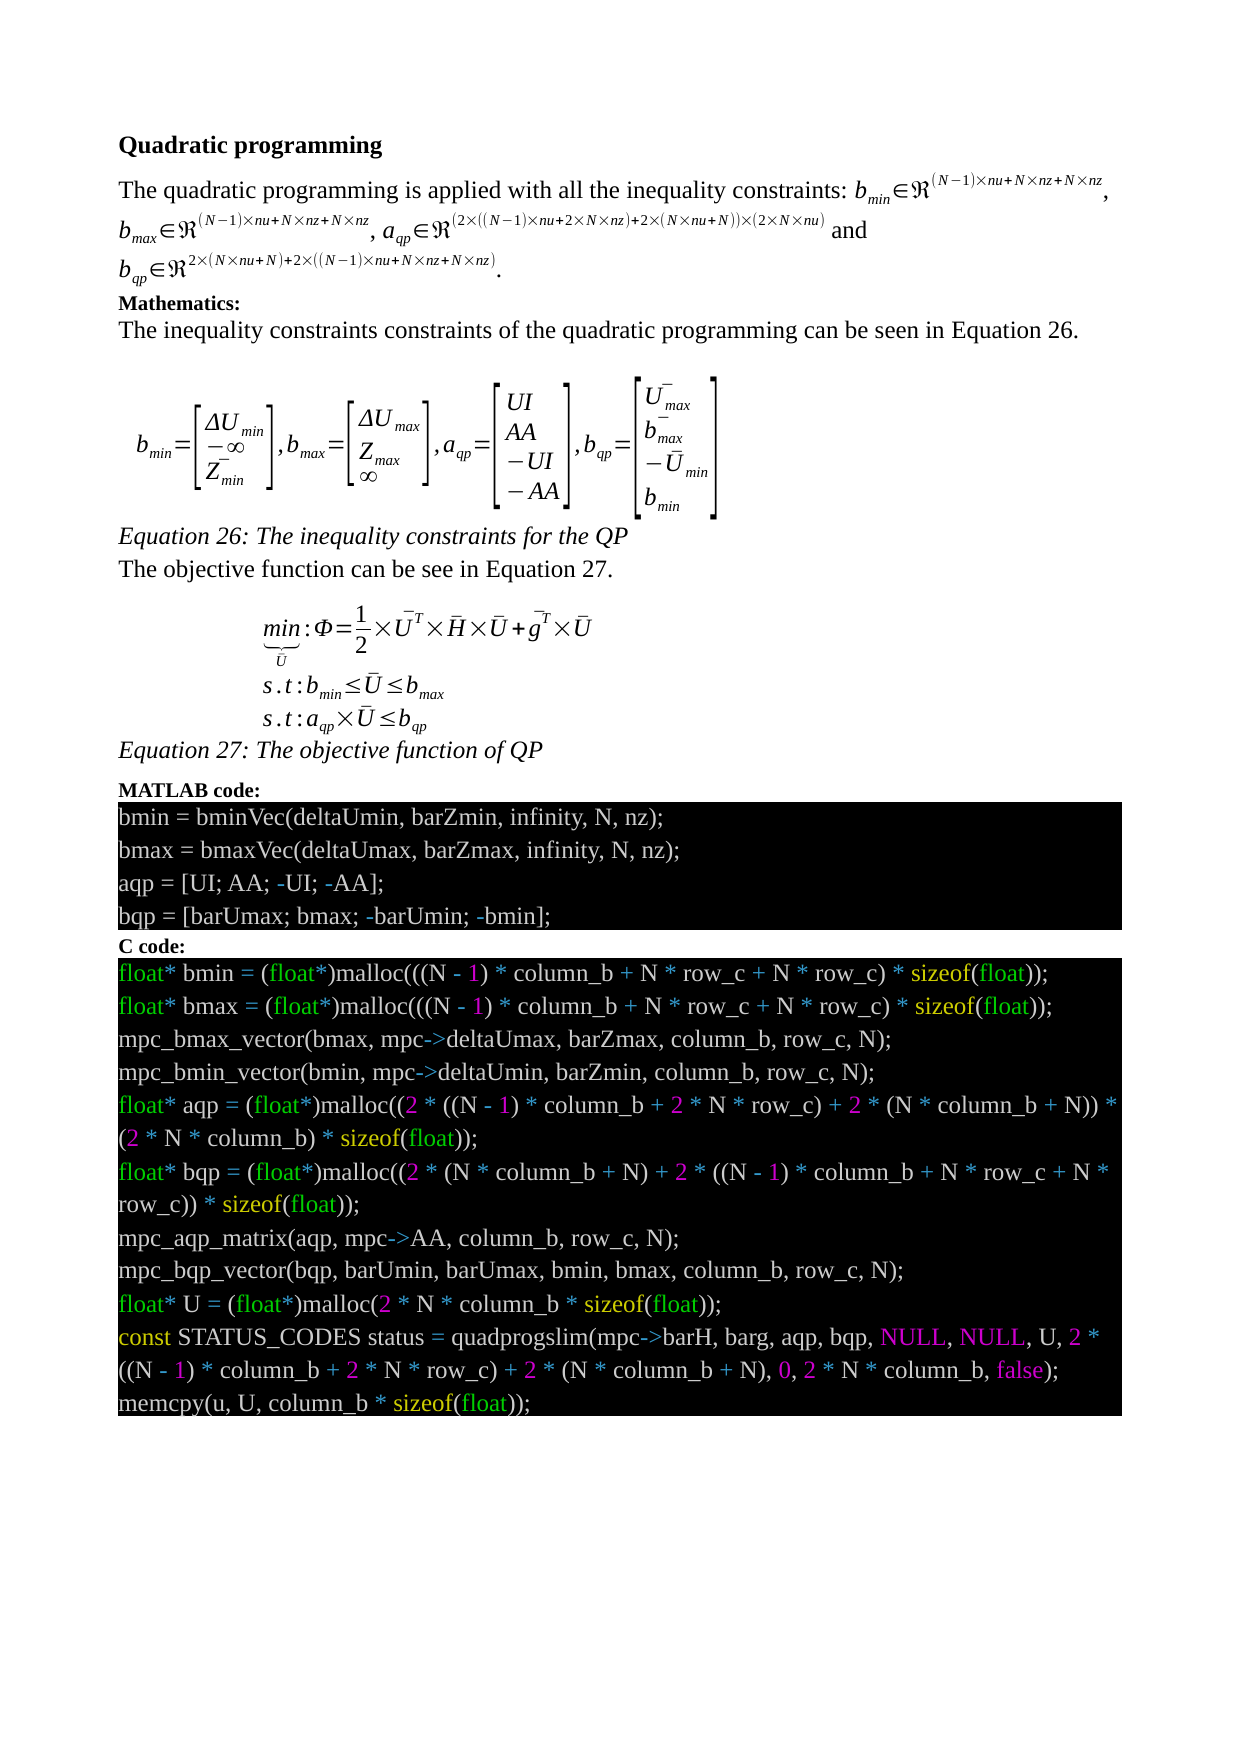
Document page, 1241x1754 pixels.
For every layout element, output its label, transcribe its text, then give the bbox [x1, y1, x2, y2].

text The objective function can be see in Equation 27. [118, 554, 1122, 583]
text memcpy(u, U, column_b * sizeof(float)); [118, 1388, 1122, 1416]
text aqp = [UI; AA; -UI; -AA]; [118, 868, 1122, 897]
subtitle Mathematics: [118, 291, 1122, 315]
subtitle MATLAB code: [118, 778, 1122, 802]
text mpc_bqp_vector(bqp, barUmin, barUmax, bmin, bmax, column_b, row_c, N); [118, 1256, 1122, 1284]
text const STATUS_CODES status = quadprogslim(mpc->barH, barg, aqp, bqp, NULL, NULL, U, 2 * ((N - 1) * column_b + 2 * N * row_c) + 2 * (N * column_b + N), 0, 2 * N * column_b, false); [118, 1322, 1122, 1383]
text bmin = bminVec(deltaUmin, barZmin, infinity, N, nz); [118, 802, 1122, 831]
text float* bqp = (float*)malloc((2 * (N * column_b + N) + 2 * ((N - 1) * column_b + N * row_c + N * row_c)) * sizeof(float)); [118, 1157, 1122, 1218]
text bqp = [barUmax; bmax; -barUmin; -bmin]; [118, 901, 1122, 930]
text float* aqp = (float*)malloc((2 * ((N - 1) * column_b + 2 * N * row_c) + 2 * (N * column_b + N)) * (2 * N * column_b) * sizeof(float)); [118, 1091, 1122, 1152]
text float* bmin = (float*)malloc(((N - 1) * column_b + N * row_c + N * row_c) * sizeof(float)); [118, 958, 1122, 987]
text mpc_bmax_vector(bmax, mpc->deltaUmax, barZmax, column_b, row_c, N); [118, 1024, 1122, 1053]
subtitle C code: [118, 934, 1122, 958]
text The inequality constraints constraints of the quadratic programming can be seen in Equation 26. [118, 315, 1122, 344]
text bmax = bmaxVec(deltaUmax, barZmax, infinity, N, nz); [118, 835, 1122, 864]
text Equation 26: The inequality constraints for the QP [118, 375, 737, 550]
text mpc_aqp_matrix(aqp, mpc->AA, column_b, row_c, N); [118, 1223, 1122, 1251]
text float* U = (float*)malloc(2 * N * column_b * sizeof(float)); [118, 1289, 1122, 1317]
text float* bmax = (float*)malloc(((N - 1) * column_b + N * row_c + N * row_c) * sizeof(float)); [118, 991, 1122, 1020]
subtitle Quadratic programming [118, 131, 1122, 159]
text mpc_bmin_vector(bmin, mpc->deltaUmin, barZmin, column_b, row_c, N); [118, 1057, 1122, 1086]
text The quadratic programming is applied with all the inequality constraints: , , and . [118, 172, 1122, 287]
text Equation 27: The objective function of QP [118, 599, 737, 764]
